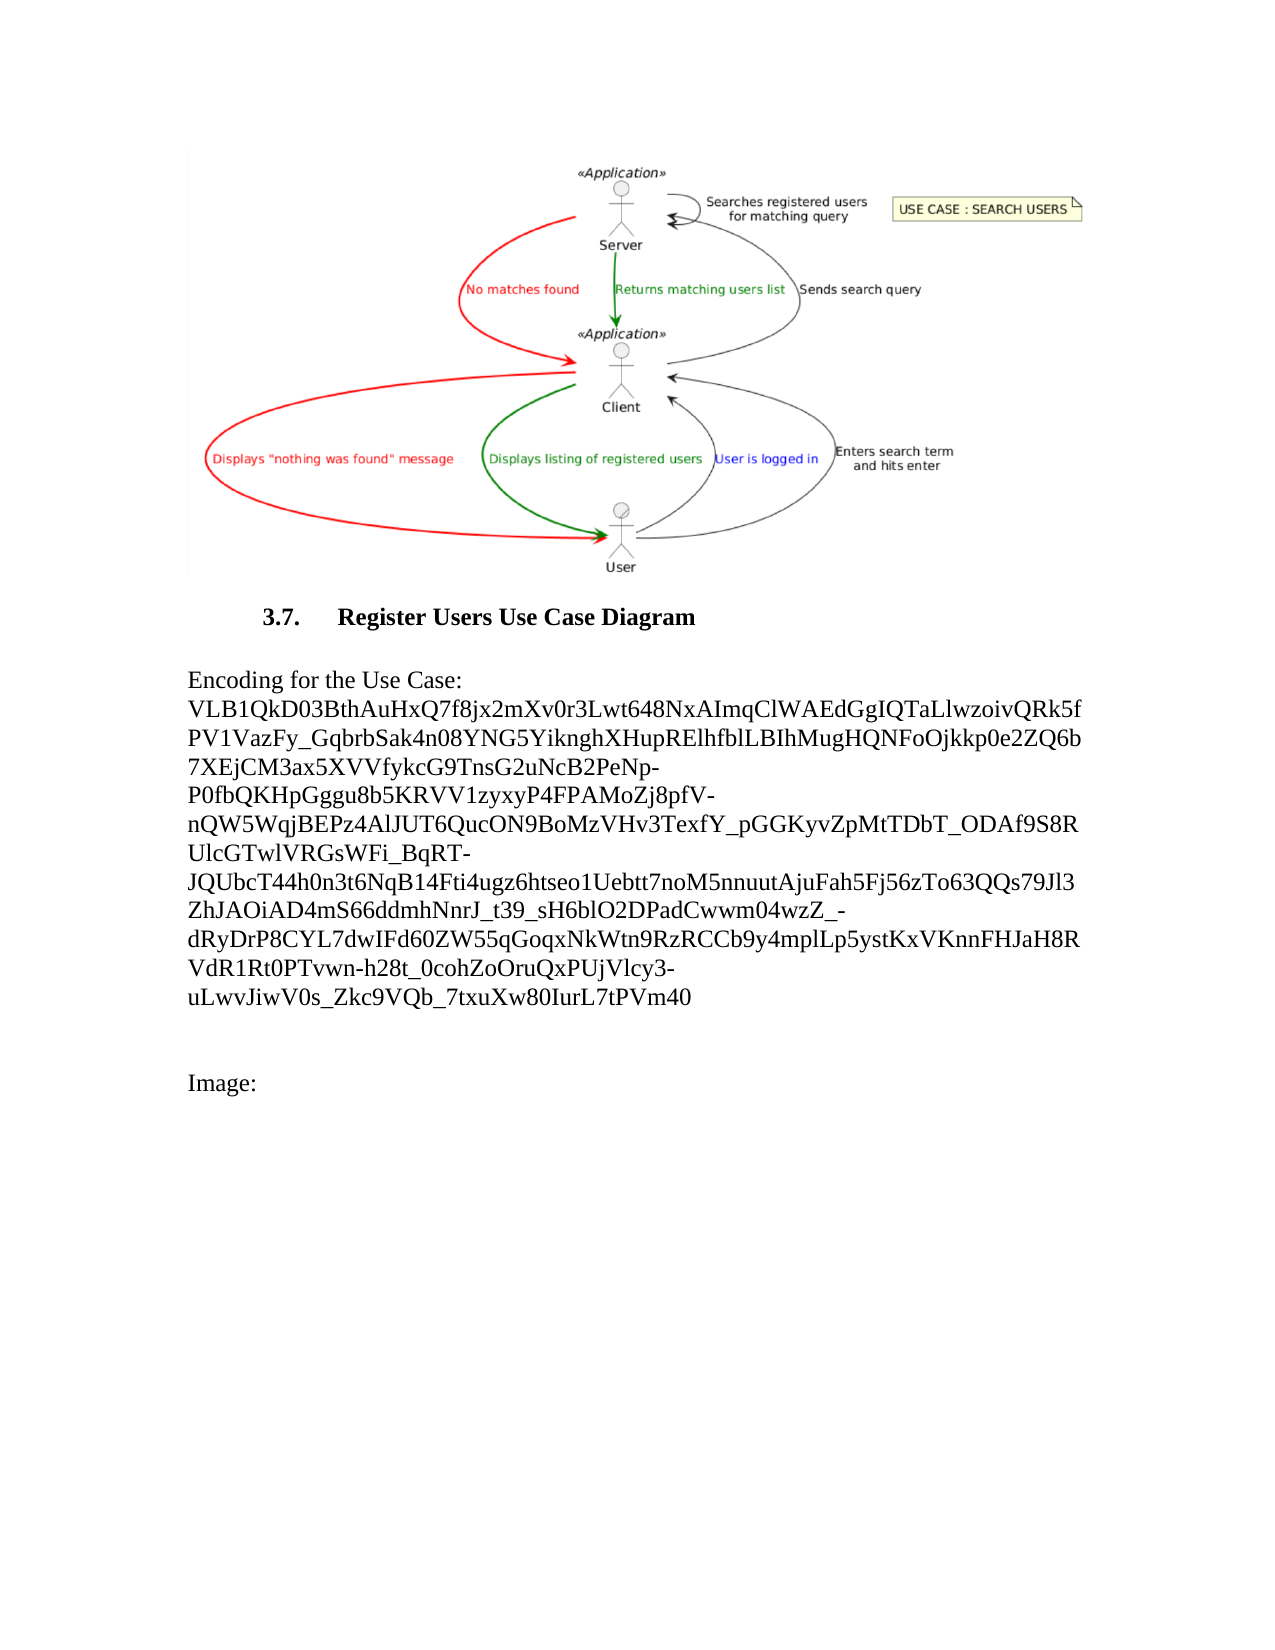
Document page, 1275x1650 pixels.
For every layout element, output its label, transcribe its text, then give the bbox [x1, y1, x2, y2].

picture [187, 150, 1088, 577]
text Encoding for the Use Case: [187, 665, 1087, 694]
text VLB1QkD03BthAuHxQ7f8jx2mXv0r3Lwt648NxAImqClWAEdGgIQTaLlwzoivQRk5fPV1VazFy_GqbrbSak4n08YNG5YiknghXHupRElhfblLBIhMugHQNFoOjkkp0e2ZQ6b7XEjCM3ax5XVVfykcG9TnsG2uNcB2PeNp-P0fbQKHpGggu8b5KRVV1zyxyP4FPAMoZj8pfV-nQW5WqjBEPz4AlJUT6QucON9BoMzVHv3TexfY_pGGKyvZpMtTDbT_ODAf9S8RUlcGTwlVRGsWFi_BqRT-JQUbcT44h0n3t6NqB14Fti4ugz6htseo1Uebtt7noM5nnuutAjuFah5Fj56zTo63QQs79Jl3ZhJAOiAD4mS66ddmhNnrJ_t39_sH6blO2DPadCwwm04wzZ_-dRyDrP8CYL7dwIFd60ZW55qGoqxNkWtn9RzRCCb9y4mplLp5ystKxVKnnFHJaH8RVdR1Rt0PTvwn-h28t_0cohZoOruQxPUjVlcy3-uLwvJiwV0s_Zkc9VQb_7txuXw80IurL7tPVm40 [187, 694, 1087, 1010]
subtitle Register Users Use Case Diagram [262, 602, 1087, 630]
text Image: [187, 1068, 1087, 1097]
